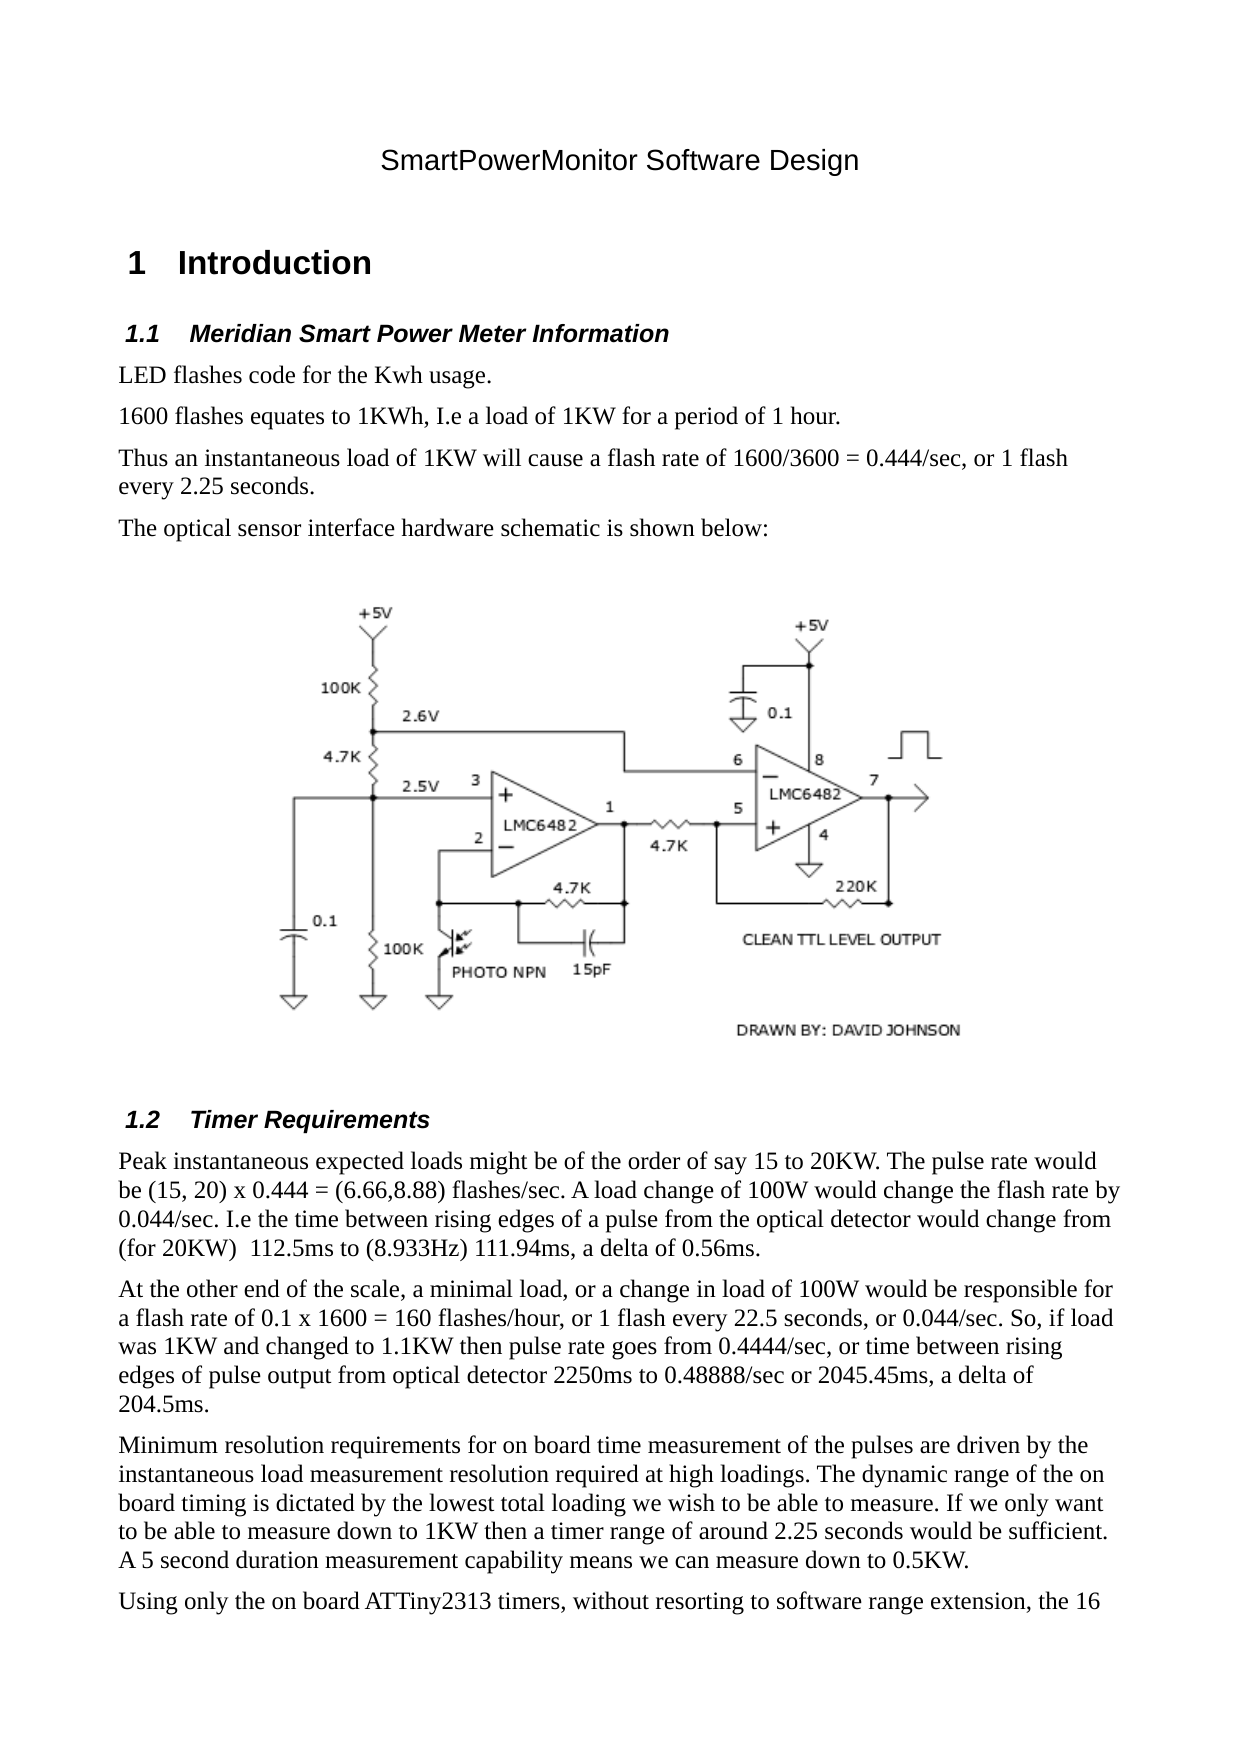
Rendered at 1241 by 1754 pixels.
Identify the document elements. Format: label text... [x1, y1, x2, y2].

text LED flashes code for the Kwh usage. [118, 360, 1122, 389]
text At the other end of the scale, a minimal load, or a change in load of 100W would be responsible for a flash rate of 0.1 x 1600 = 160 flashes/hour, or 1 flash every 22.5 seconds, or 0.044/sec. So, if load was 1KW and changed to 1.1KW then pulse rate goes from 0.4444/sec, or time between rising edges of pulse output from optical detector 2250ms to 0.48888/sec or 2045.45ms, a delta of 204.5ms. [118, 1274, 1122, 1418]
subtitle SmartPowerMonitor Software Design [118, 143, 1122, 177]
picture [258, 595, 982, 1039]
text Peak instantaneous expected loads might be of the order of say 15 to 20KW. The pulse rate would be (15, 20) x 0.444 = (6.66,8.88) flashes/sec. A load change of 100W would change the flash rate by 0.044/sec. I.e the time between rising edges of a pulse from the optical detector would change from (for 20KW) 112.5ms to (8.933Hz) 111.94ms, a delta of 0.56ms. [118, 1146, 1122, 1261]
text Minimum resolution requirements for on board time measurement of the pulses are driven by the instantaneous load measurement resolution required at high loadings. The dynamic range of the on board timing is dictated by the lowest total loading we wish to be able to measure. If we only want to be able to measure down to 1KW then a timer range of around 2.25 seconds would be sufficient. A 5 second duration measurement capability means we can measure down to 0.5KW. [118, 1430, 1122, 1574]
text The optical sensor interface hardware schematic is shown below: [118, 513, 1122, 541]
subtitle Timer Requirements [118, 1105, 1122, 1134]
text Thus an instantaneous load of 1KW will cause a flash rate of 1600/3600 = 0.444/sec, or 1 flash every 2.25 seconds. [118, 443, 1122, 500]
subtitle Introduction [118, 243, 1122, 281]
subtitle Meridian Smart Power Meter Information [118, 319, 1122, 348]
text 1600 flashes equates to 1KWh, I.e a load of 1KW for a period of 1 hour. [118, 401, 1122, 430]
text Using only the on board ATTiny2313 timers, without resorting to software range extension, the 16 [118, 1586, 1122, 1615]
